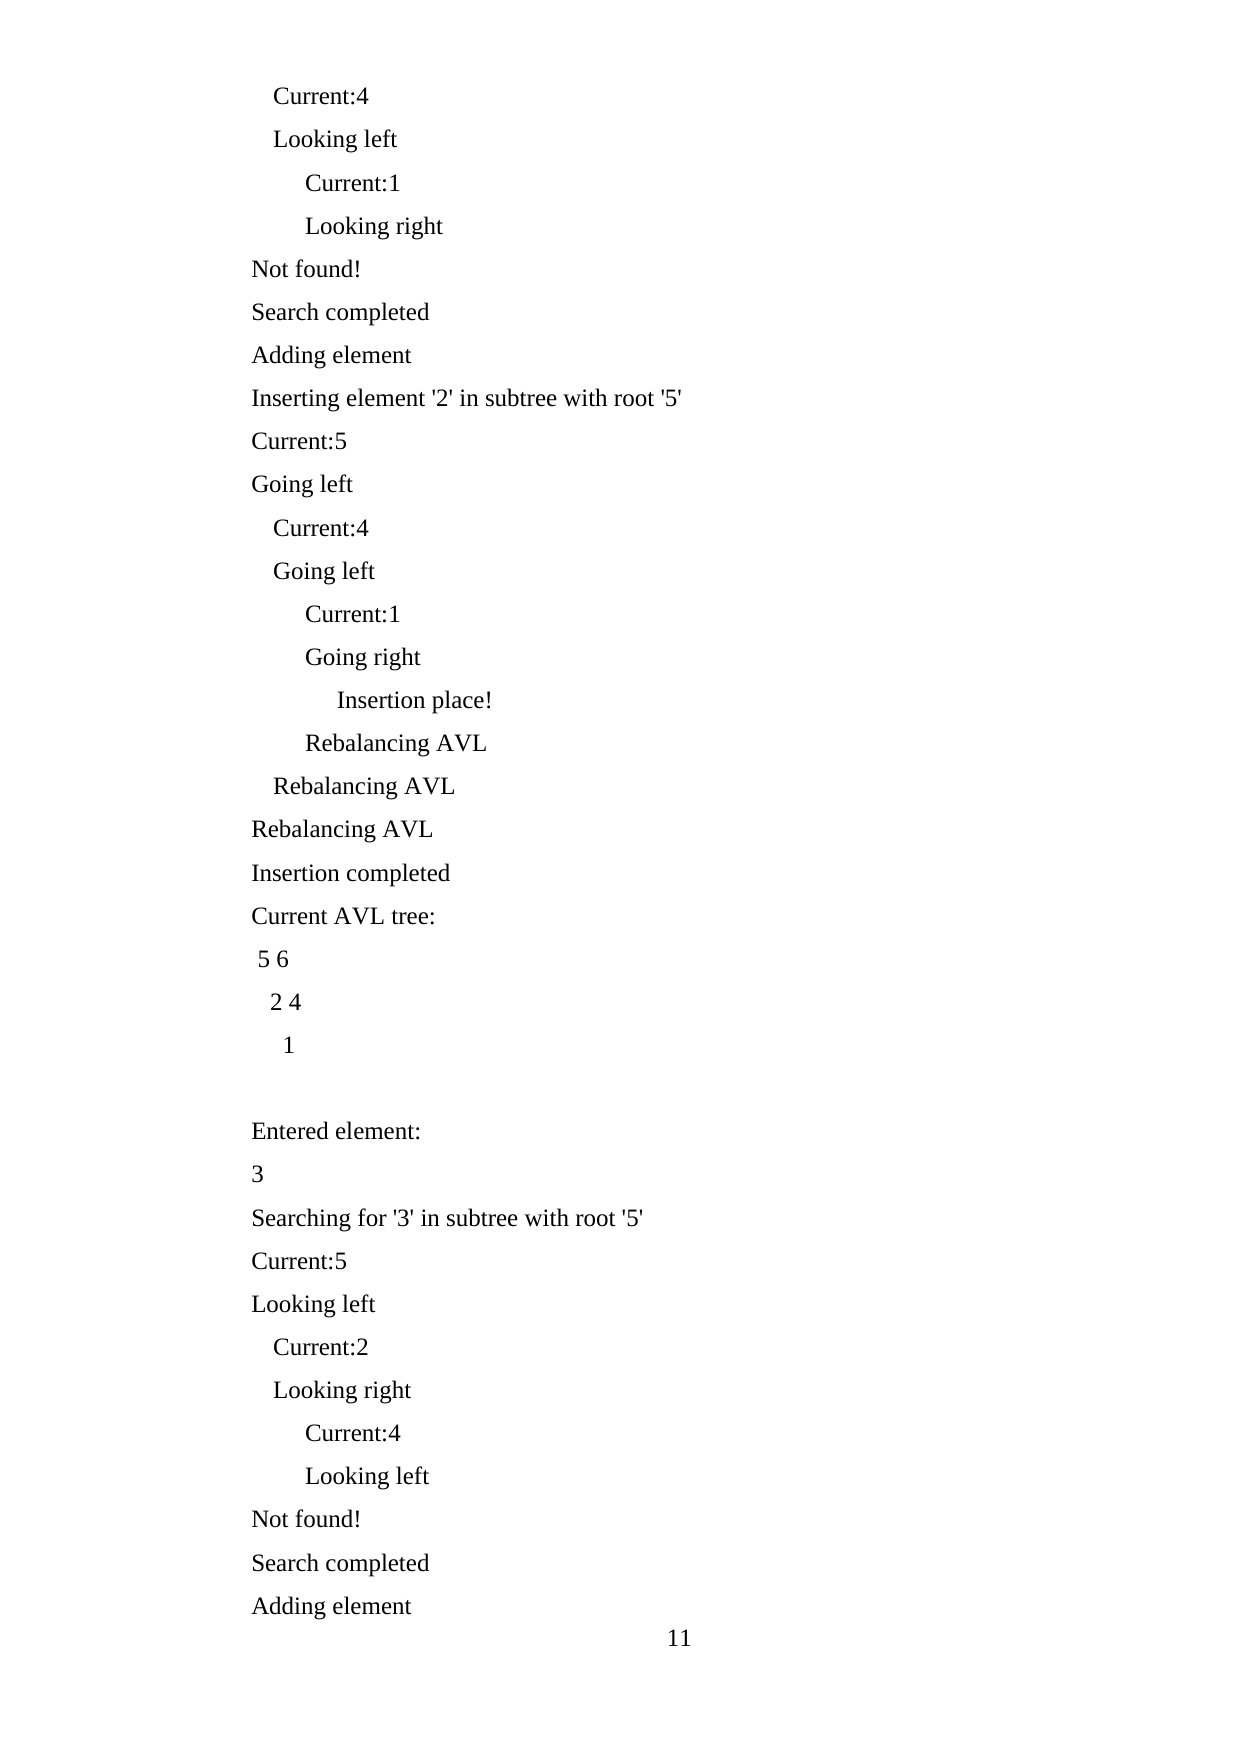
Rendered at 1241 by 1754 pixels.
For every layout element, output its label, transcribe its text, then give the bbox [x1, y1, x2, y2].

text Current:4 [177, 513, 1181, 541]
text Going left [177, 469, 1181, 498]
text Current:5 [177, 426, 1181, 455]
text Current AVL tree: [177, 901, 1181, 929]
text Looking left [177, 1461, 1181, 1490]
text Not found! [177, 254, 1181, 283]
text Not found! [177, 1504, 1181, 1533]
text Insertion completed [177, 858, 1181, 886]
text Current:1 [177, 168, 1181, 196]
text 3 [177, 1159, 1181, 1188]
text Adding element [177, 1591, 1181, 1619]
text Entered element: [177, 1116, 1181, 1145]
text Searching for '3' in subtree with root '5' [177, 1203, 1181, 1231]
text Rebalancing AVL [177, 771, 1181, 800]
text Insertion place! [177, 685, 1181, 714]
text 1 [177, 1030, 1181, 1059]
text Looking left [177, 124, 1181, 153]
text Search completed [177, 1548, 1181, 1576]
text Going right [177, 642, 1181, 671]
text Looking right [177, 211, 1181, 239]
text Current:2 [177, 1332, 1181, 1361]
text 5 6 [177, 944, 1181, 973]
text Current:5 [177, 1246, 1181, 1274]
text Search completed [177, 297, 1181, 326]
text Going left [177, 556, 1181, 584]
text Adding element [177, 340, 1181, 369]
text Current:4 [177, 1418, 1181, 1447]
text Rebalancing AVL [177, 728, 1181, 757]
text Current:4 [177, 81, 1181, 110]
text Looking left [177, 1289, 1181, 1318]
text Rebalancing AVL [177, 814, 1181, 843]
text 2 4 [177, 987, 1181, 1016]
text Current:1 [177, 599, 1181, 628]
text Looking right [177, 1375, 1181, 1404]
text Inserting element '2' in subtree with root '5' [177, 383, 1181, 412]
